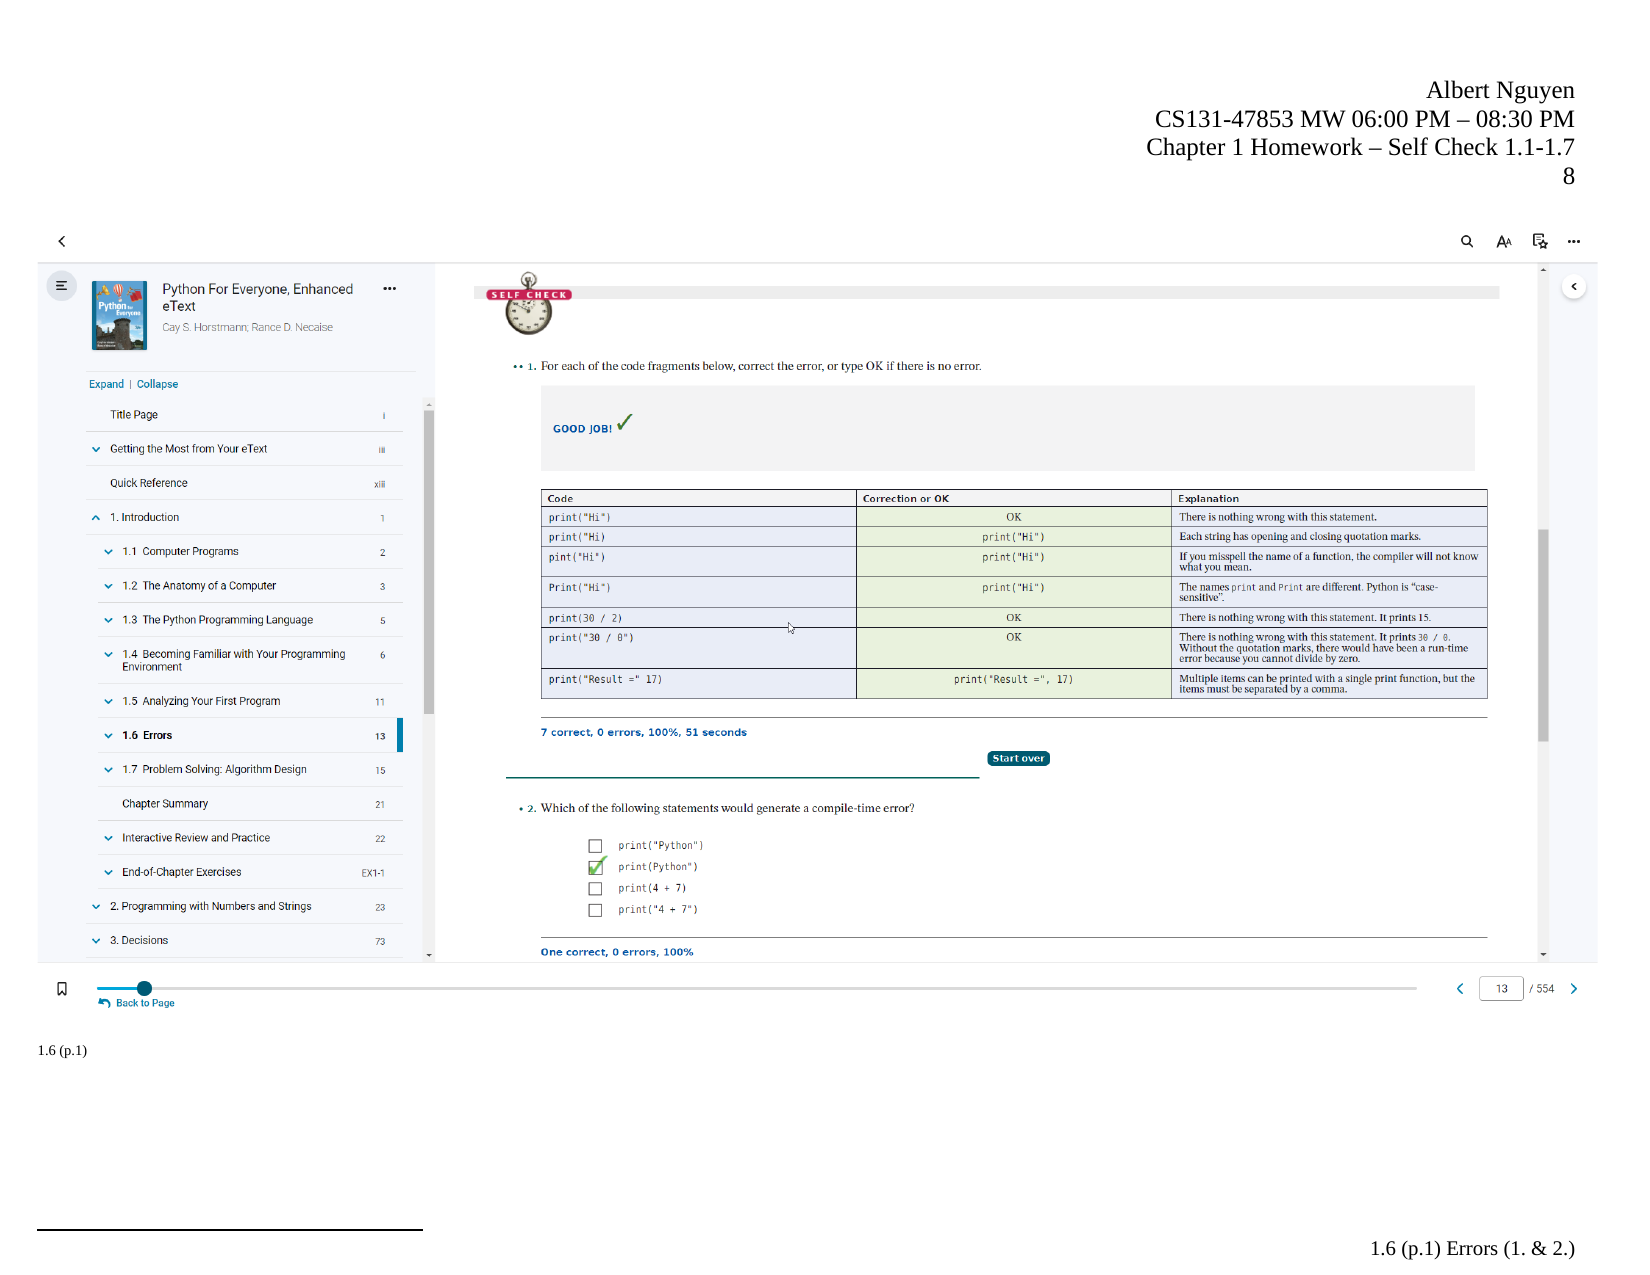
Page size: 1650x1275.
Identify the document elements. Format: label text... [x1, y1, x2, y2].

picture [37, 220, 1598, 1014]
text Errors (1. & 2.) [37, 1236, 1575, 1260]
